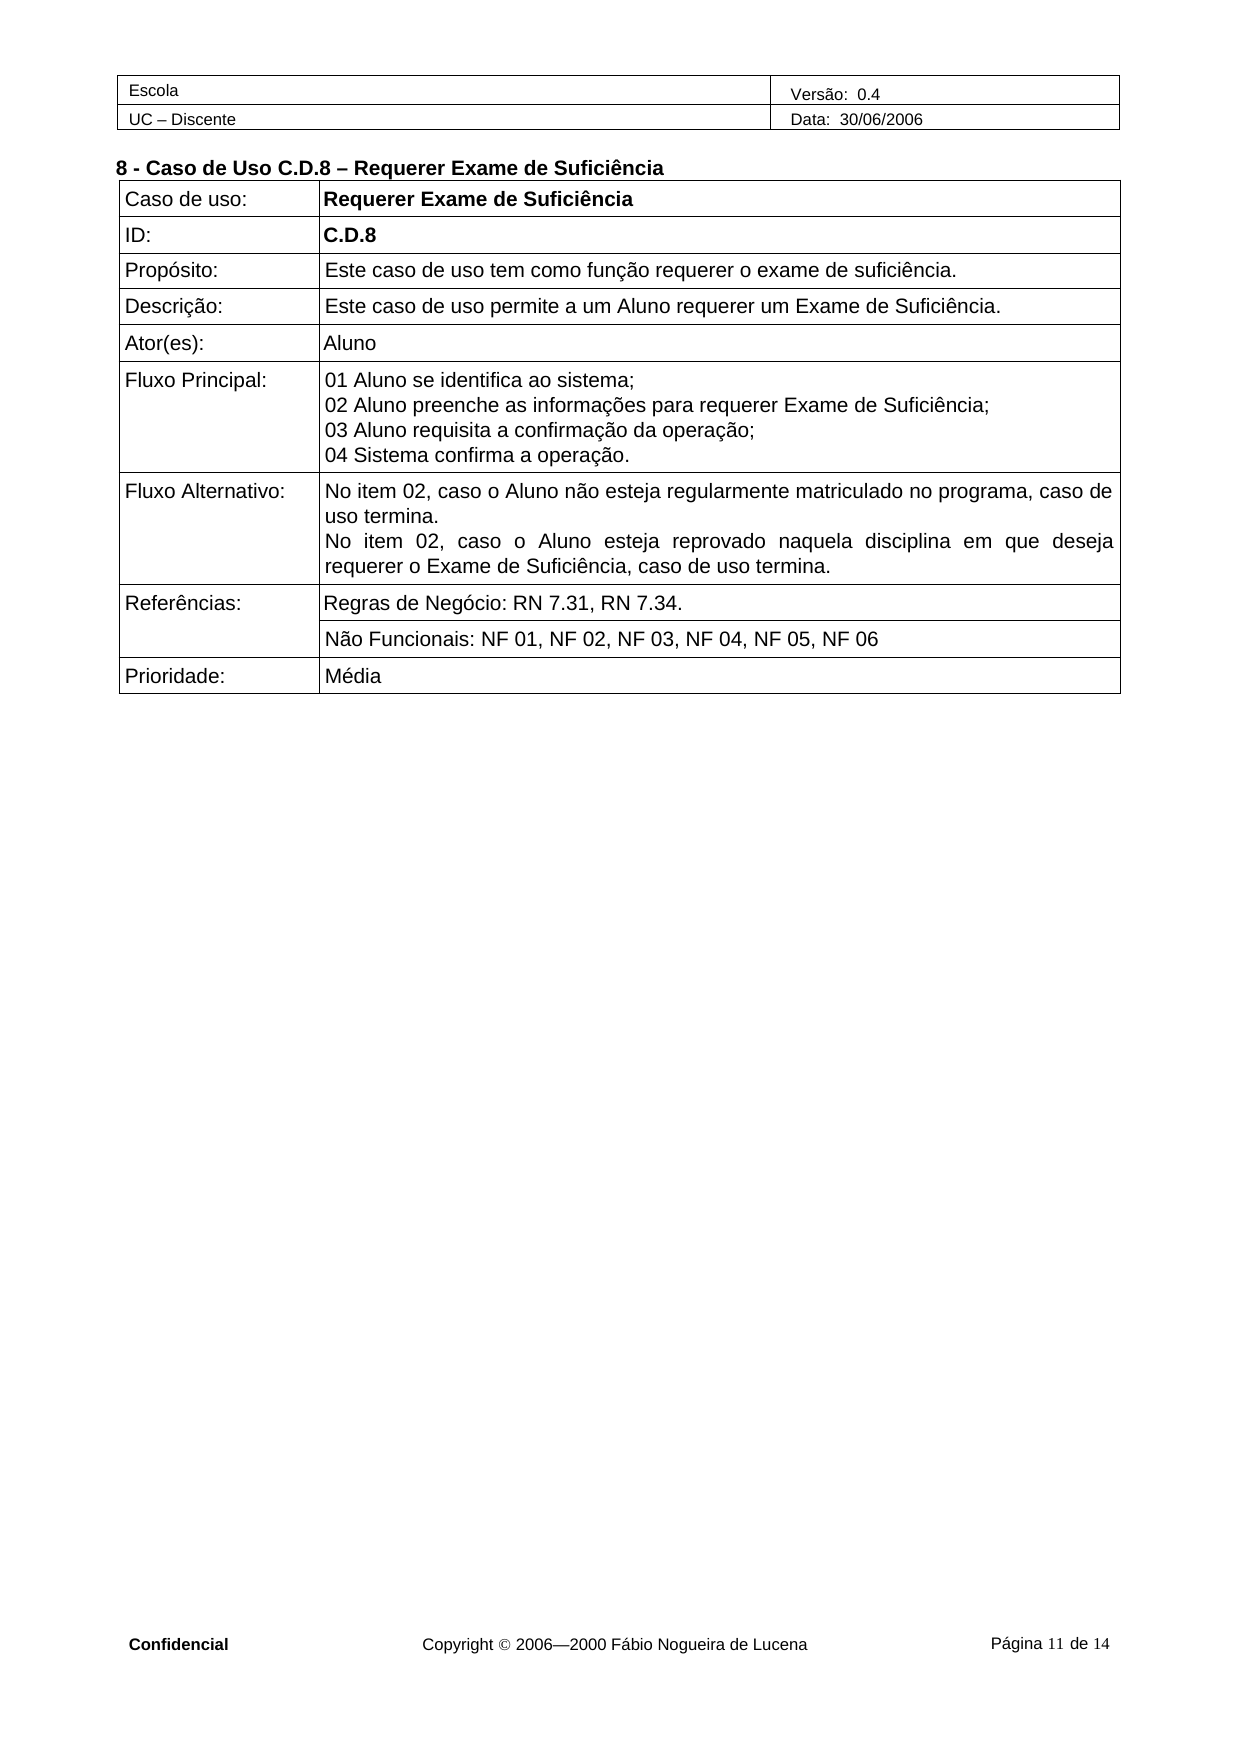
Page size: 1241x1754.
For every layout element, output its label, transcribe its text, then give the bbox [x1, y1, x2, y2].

table_cell 01 Aluno se identifica ao sistema; 02 Aluno preenche as informações para requerer Exame de Suficiência; 03 Aluno requisita a confirmação da operação; 04 Sistema confirma a operação. [320, 362, 1120, 472]
table_header Regras de Negócio: RN 7.31, RN 7.34. [320, 585, 1120, 620]
table_cell Fluxo Principal: [120, 362, 319, 472]
table_cell Não Funcionais: NF 01, NF 02, NF 03, NF 04, NF 05, NF 06 [320, 621, 1120, 657]
table_cell Prioridade: [120, 658, 319, 693]
table_header Caso de uso: [120, 181, 319, 216]
table_cell Média [320, 658, 1120, 693]
table_header Requerer Exame de Suficiência [320, 181, 1120, 216]
table_cell Propósito: [120, 254, 319, 287]
table_cell C.D.8 [320, 217, 1120, 253]
table_cell ID: [120, 217, 319, 253]
table_cell No item 02, caso o Aluno não esteja regularmente matriculado no programa, caso de uso termina. No item 02, caso o Aluno esteja reprovado naquela disciplina em que deseja requerer o Exame de Suficiência, caso de uso termina. [320, 473, 1120, 584]
table_cell Aluno [320, 325, 1120, 361]
text 8 - Caso de Uso C.D.8 – Requerer Exame de Suficiência [116, 154, 1120, 179]
table_cell Este caso de uso tem como função requerer o exame de suficiência. [320, 254, 1120, 287]
table_cell Referências: [120, 585, 319, 657]
table_cell Este caso de uso permite a um Aluno requerer um Exame de Suficiência. [320, 289, 1120, 324]
table_cell Descrição: [120, 289, 319, 324]
table_cell Fluxo Alternativo: [120, 473, 319, 584]
table_cell Ator(es): [120, 325, 319, 361]
